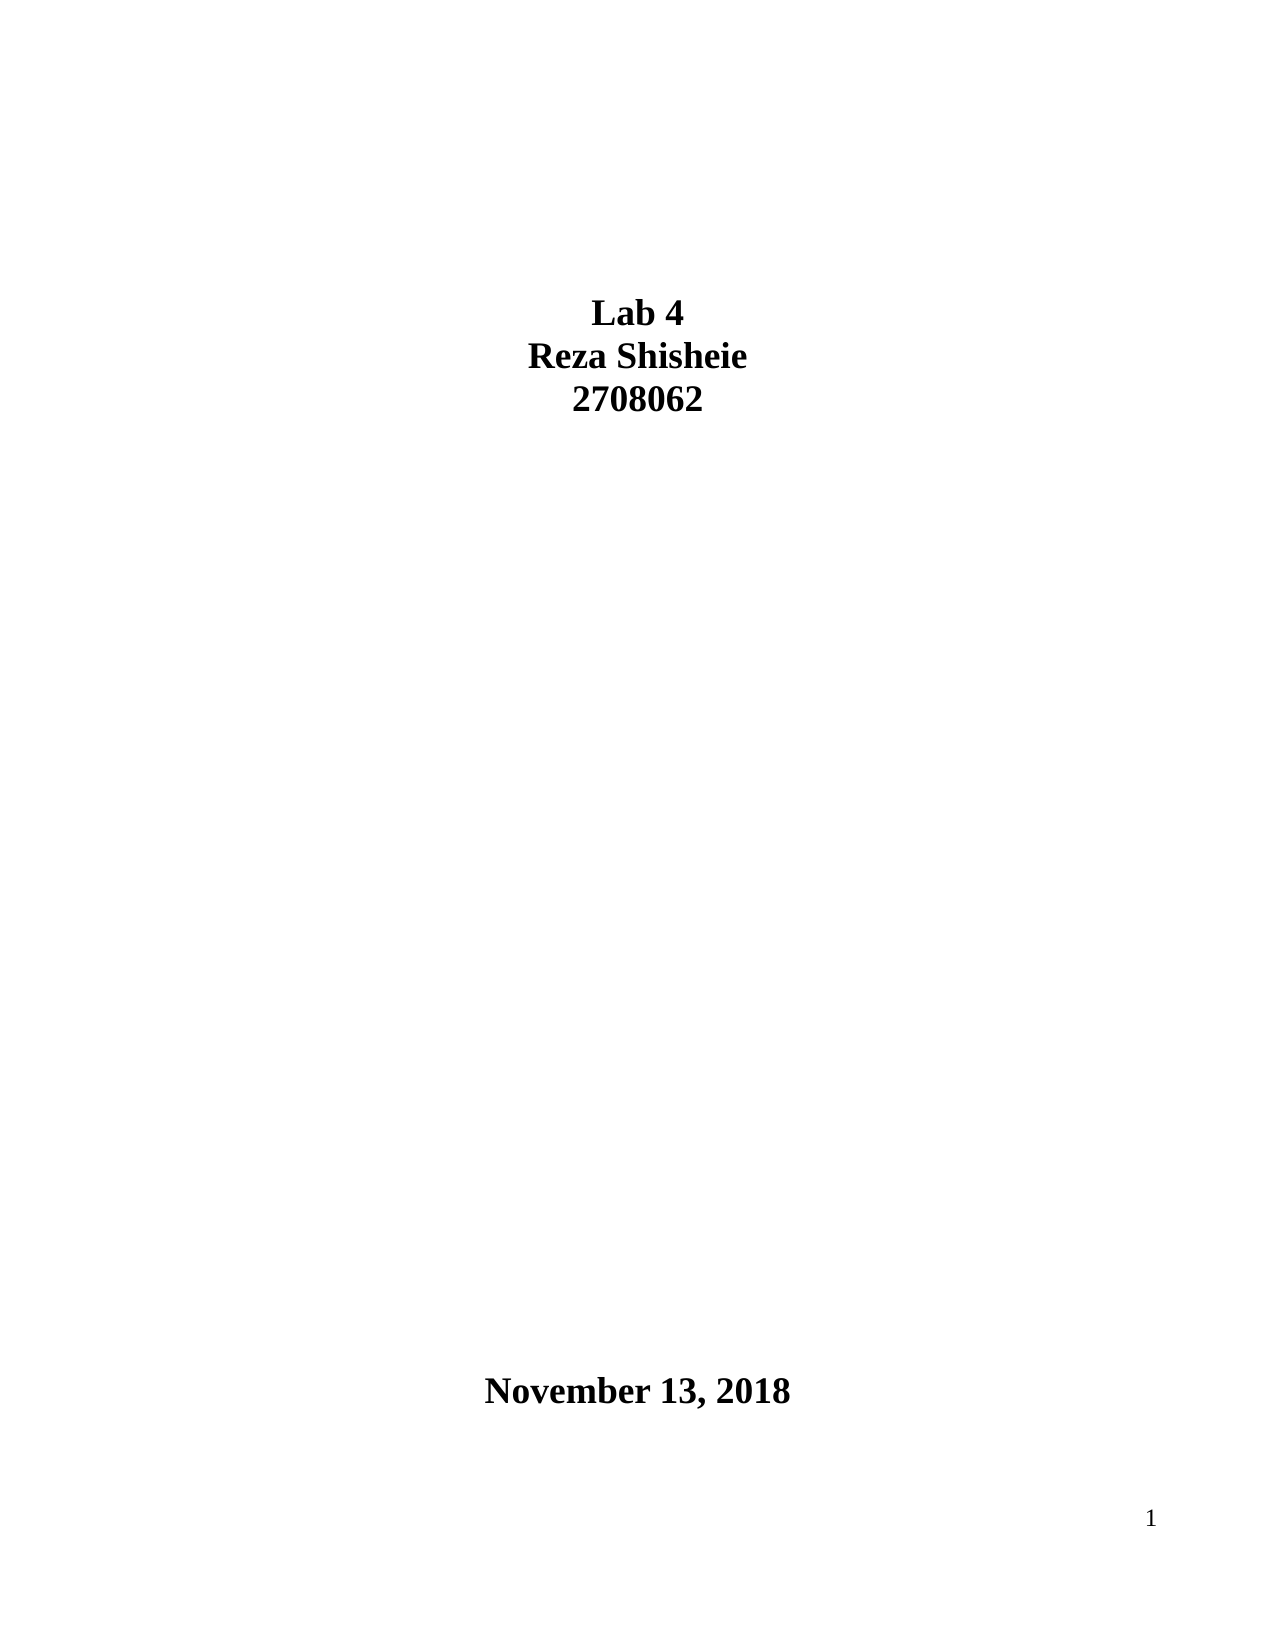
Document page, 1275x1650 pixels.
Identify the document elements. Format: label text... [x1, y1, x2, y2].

text Reza Shisheie [118, 334, 1157, 377]
text November 13, 2018 [118, 1369, 1157, 1412]
text Lab 4 [118, 291, 1157, 334]
text 2708062 [118, 377, 1157, 420]
